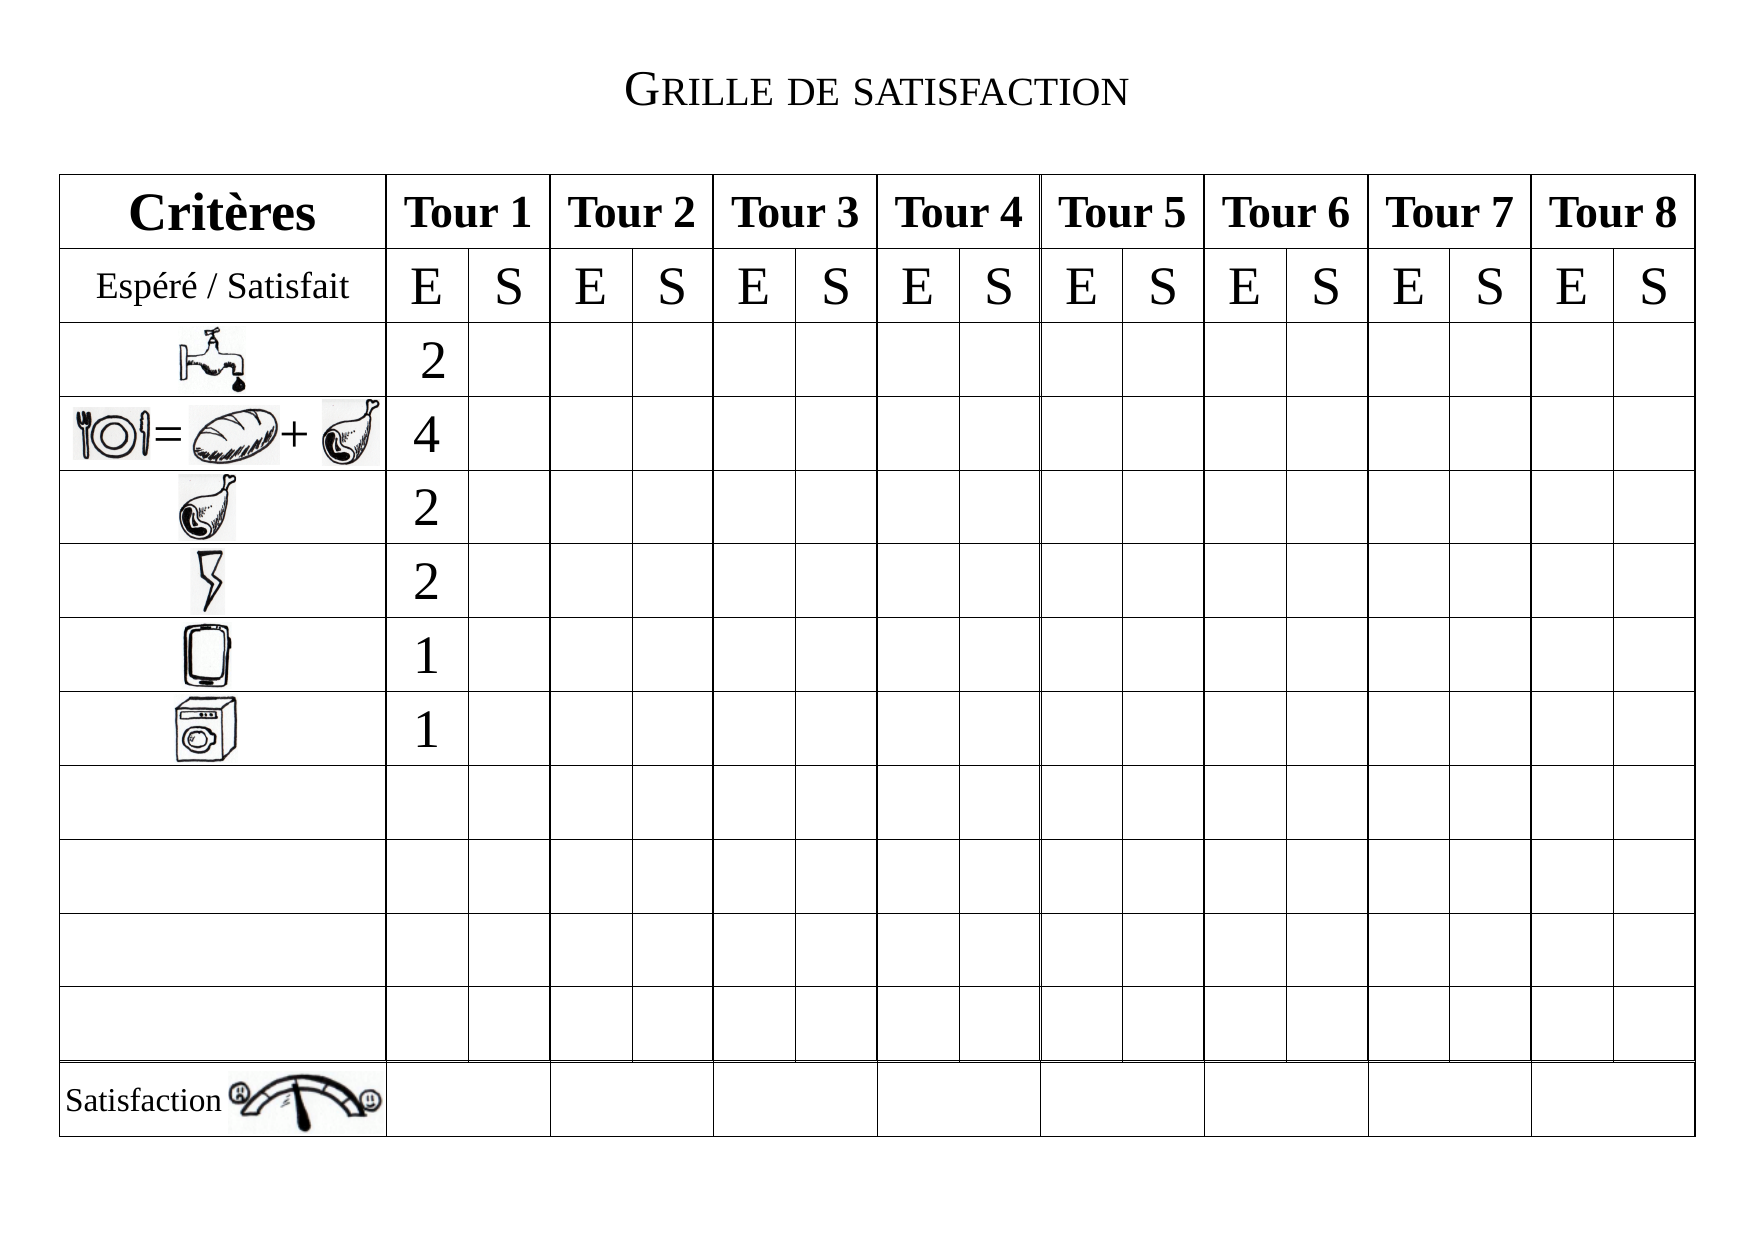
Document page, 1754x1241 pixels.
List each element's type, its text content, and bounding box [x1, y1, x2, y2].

table_cell [878, 618, 959, 691]
picture [178, 474, 237, 541]
table_cell [1450, 397, 1530, 469]
table_cell S [469, 249, 549, 322]
table_cell [878, 987, 959, 1060]
table_cell [878, 1063, 1040, 1136]
table_cell [387, 766, 468, 839]
table_cell [469, 618, 549, 691]
table_cell [1532, 618, 1613, 691]
table_cell [551, 840, 632, 913]
table_header Tour 2 [551, 175, 712, 248]
table_cell [60, 766, 385, 839]
table_cell [1205, 618, 1286, 691]
table_cell [1369, 397, 1449, 469]
table_cell [1042, 840, 1122, 913]
table_cell [714, 618, 795, 691]
table_header Tour 1 [387, 175, 549, 248]
table_cell [1205, 766, 1286, 839]
table_cell [1369, 544, 1449, 617]
table_cell [551, 618, 632, 691]
table_cell [960, 987, 1039, 1060]
table_cell [878, 323, 959, 396]
table_cell [60, 840, 385, 913]
table_cell [1205, 471, 1286, 543]
table_cell [1532, 1063, 1694, 1136]
table_cell [1369, 323, 1449, 396]
table_cell Satisfaction [60, 1063, 386, 1136]
table_cell [551, 397, 632, 469]
picture [188, 405, 280, 465]
table_cell [1287, 618, 1367, 691]
picture [178, 326, 246, 394]
table_cell [1450, 692, 1530, 765]
table_cell [1041, 1063, 1204, 1136]
picture [321, 399, 380, 466]
table_cell [551, 987, 632, 1060]
table_cell [960, 323, 1039, 396]
table_cell [633, 323, 712, 396]
table_cell [714, 397, 795, 469]
table_cell [1123, 471, 1203, 543]
table_cell [796, 323, 876, 396]
table_cell [60, 544, 385, 617]
table_cell [633, 840, 712, 913]
table_cell [714, 471, 795, 543]
table_cell 2 [387, 323, 468, 396]
table_cell [1369, 618, 1449, 691]
table_cell [469, 914, 549, 986]
table_cell [1450, 544, 1530, 617]
table_cell [1614, 914, 1694, 986]
table_cell [551, 692, 632, 765]
table_cell [1614, 840, 1694, 913]
table_cell [1369, 840, 1449, 913]
table_cell E [1205, 249, 1286, 322]
table_cell [633, 692, 712, 765]
table_cell [714, 766, 795, 839]
table_cell [1450, 840, 1530, 913]
table_cell [1532, 840, 1613, 913]
table_cell [469, 471, 549, 543]
table_cell [1614, 397, 1694, 469]
table_cell [796, 544, 876, 617]
table_cell S [1287, 249, 1367, 322]
picture [228, 1071, 384, 1134]
table_cell [960, 840, 1039, 913]
table_cell S [960, 249, 1039, 322]
table_header Critères [60, 175, 385, 248]
table_cell [796, 840, 876, 913]
table_cell [469, 840, 549, 913]
table_cell E [1042, 249, 1122, 322]
table_cell [633, 544, 712, 617]
table_cell S [1123, 249, 1203, 322]
table_cell E [551, 249, 632, 322]
table_cell [1450, 914, 1530, 986]
table_cell [387, 1063, 550, 1136]
table_cell 1 [387, 618, 468, 691]
table_cell [1614, 471, 1694, 543]
table_cell [878, 544, 959, 617]
table_cell [551, 323, 632, 396]
table_cell [1614, 766, 1694, 839]
table_cell [1287, 987, 1367, 1060]
table_cell [796, 987, 876, 1060]
table_cell [387, 840, 468, 913]
table_cell [1042, 914, 1122, 986]
table_cell [1042, 618, 1122, 691]
table_cell [1287, 397, 1367, 469]
table_cell [387, 914, 468, 986]
table_cell [878, 840, 959, 913]
table_cell [633, 618, 712, 691]
table_cell [1205, 914, 1286, 986]
table_cell [1287, 544, 1367, 617]
table_cell E [387, 249, 468, 322]
table_cell [1532, 323, 1613, 396]
table_cell [1042, 471, 1122, 543]
table_header Tour 7 [1369, 175, 1530, 248]
table_cell [878, 914, 959, 986]
table_cell [960, 618, 1039, 691]
table_cell [1042, 692, 1122, 765]
picture [181, 622, 232, 689]
table_cell [60, 471, 385, 543]
table_cell S [796, 249, 876, 322]
table_cell [1042, 544, 1122, 617]
table_cell [60, 618, 385, 691]
table_cell [1042, 766, 1122, 839]
table_cell [1532, 987, 1613, 1060]
table_cell [1532, 471, 1613, 543]
table_cell [1123, 692, 1203, 765]
table_cell [1205, 692, 1286, 765]
table_cell [633, 471, 712, 543]
table_cell [960, 544, 1039, 617]
table_cell [1369, 1063, 1531, 1136]
table_cell [633, 397, 712, 469]
table_cell [1287, 766, 1367, 839]
table_cell [1450, 471, 1530, 543]
table_cell [796, 692, 876, 765]
table_cell [878, 766, 959, 839]
table_cell [1123, 397, 1203, 469]
table_cell S [1614, 249, 1694, 322]
table_cell [960, 914, 1039, 986]
table_cell [1614, 618, 1694, 691]
table_cell [1614, 987, 1694, 1060]
table_cell 1 [387, 692, 468, 765]
table_cell [714, 323, 795, 396]
table_cell [551, 766, 632, 839]
table_cell [1205, 323, 1286, 396]
table_cell [1287, 471, 1367, 543]
table_cell [1450, 766, 1530, 839]
table_cell [1042, 397, 1122, 469]
table_cell [60, 987, 385, 1060]
table_header Tour 8 [1532, 175, 1694, 248]
table_cell [1450, 618, 1530, 691]
table_cell [1205, 397, 1286, 469]
table_cell [469, 397, 549, 469]
table_cell [633, 766, 712, 839]
table_cell [1123, 766, 1203, 839]
table_cell [1532, 692, 1613, 765]
table_cell [551, 1063, 713, 1136]
table_cell [1532, 914, 1613, 986]
table_cell [1123, 914, 1203, 986]
table_cell [1450, 987, 1530, 1060]
table_cell [1205, 840, 1286, 913]
table_cell [796, 766, 876, 839]
picture [72, 407, 151, 460]
picture [190, 548, 226, 615]
table_cell [714, 914, 795, 986]
table_cell [1369, 766, 1449, 839]
table_cell [1614, 544, 1694, 617]
table_cell [633, 914, 712, 986]
table_cell [1287, 840, 1367, 913]
table_cell E [878, 249, 959, 322]
picture [173, 694, 238, 763]
table_cell Espéré / Satisfait [60, 249, 385, 322]
table_cell [796, 914, 876, 986]
table_cell [1205, 544, 1286, 617]
table_cell [1369, 914, 1449, 986]
table_cell E [1369, 249, 1449, 322]
table_cell [1205, 1063, 1368, 1136]
table_cell [1042, 987, 1122, 1060]
table_cell [469, 323, 549, 396]
table_cell [796, 471, 876, 543]
table_cell S [1450, 249, 1530, 322]
table_cell [714, 544, 795, 617]
table_cell [60, 323, 385, 396]
table_cell [796, 397, 876, 469]
table_cell E [714, 249, 795, 322]
table_cell [1287, 914, 1367, 986]
table_cell [60, 914, 385, 986]
table_cell [1123, 544, 1203, 617]
table_cell [1614, 323, 1694, 396]
text Grille de satisfaction [59, 59, 1695, 117]
table_cell [1123, 840, 1203, 913]
table_cell [1369, 987, 1449, 1060]
table_cell [469, 544, 549, 617]
table_cell [1532, 544, 1613, 617]
table_cell S [633, 249, 712, 322]
table_cell [1123, 987, 1203, 1060]
table_cell [1532, 397, 1613, 469]
table_cell [633, 987, 712, 1060]
table_header Tour 4 [878, 175, 1039, 248]
table_cell [1042, 323, 1122, 396]
table_cell [1287, 692, 1367, 765]
table_cell [1287, 323, 1367, 396]
table_header Tour 3 [714, 175, 876, 248]
table_cell [960, 692, 1039, 765]
table_cell [714, 840, 795, 913]
table_cell [878, 471, 959, 543]
table_cell [60, 692, 385, 765]
table_cell [469, 692, 549, 765]
table_cell [1450, 323, 1530, 396]
table_cell [469, 987, 549, 1060]
table_cell [714, 987, 795, 1060]
table_cell [551, 544, 632, 617]
table_cell [1123, 323, 1203, 396]
table_cell = + [60, 397, 385, 469]
table_cell [1614, 692, 1694, 765]
table_cell [714, 1063, 877, 1136]
table_cell [469, 766, 549, 839]
table_cell [1369, 692, 1449, 765]
table_cell [878, 692, 959, 765]
table_cell [960, 766, 1039, 839]
table_cell 4 [387, 397, 468, 469]
table_cell [387, 987, 468, 1060]
table_cell 2 [387, 471, 468, 543]
table_cell [1532, 766, 1613, 839]
table_cell [960, 471, 1039, 543]
table_cell [1369, 471, 1449, 543]
table_cell [1205, 987, 1286, 1060]
table_cell [551, 914, 632, 986]
table_cell [551, 471, 632, 543]
table_header Tour 6 [1205, 175, 1367, 248]
table_cell [878, 397, 959, 469]
table_cell [960, 397, 1039, 469]
table_header Tour 5 [1042, 175, 1203, 248]
table_cell [714, 692, 795, 765]
table_cell 2 [387, 544, 468, 617]
table_cell [1123, 618, 1203, 691]
table_cell [796, 618, 876, 691]
table_cell E [1532, 249, 1613, 322]
